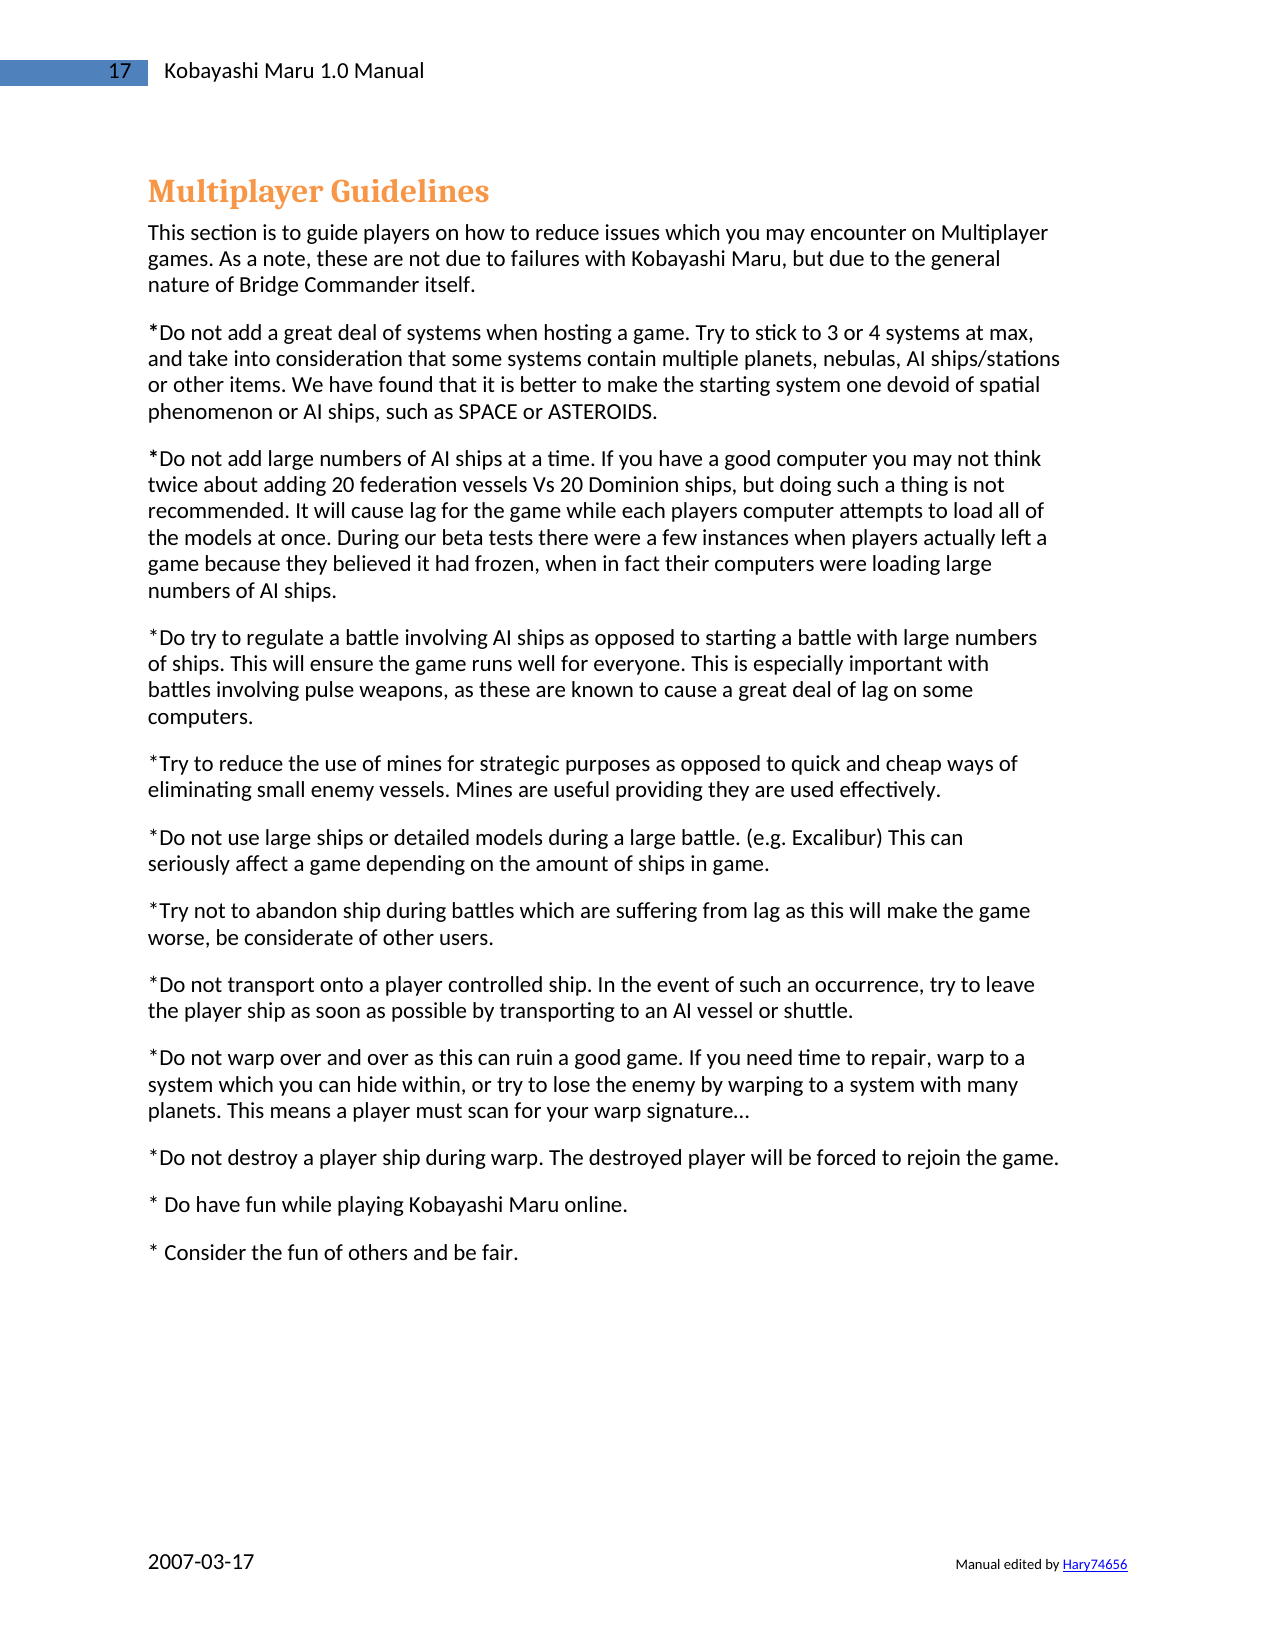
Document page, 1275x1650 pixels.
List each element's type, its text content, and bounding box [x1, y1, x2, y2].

text This section is to guide players on how to reduce issues which you may encounter on Multiplayer games. As a note, these are not due to failures with Kobayashi Maru, but due to the general nature of Bridge Commander itself. [148, 223, 1127, 298]
text *Do not add a great deal of systems when hosting a game. Try to stick to 3 or 4 systems at max, and take into consideration that some systems contain multiple planets, nebulas, AI ships/stations or other items. We have found that it is better to make the starting system one devoid of spatial phenomenon or AI ships, such as SPACE or ASTEROIDS. [148, 323, 1127, 425]
text *Do not add large numbers of AI ships at a time. If you have a good computer you may not think twice about adding 20 federation vessels Vs 20 Dominion ships, but doing such a thing is not recommended. It will cause lag for the game while each players computer attempts to load all of the models at once. During our beta tests there were a few instances when players actually left a game because they believed it had frozen, when in fact their computers were loading large numbers of AI ships. [148, 449, 1127, 604]
subtitle Multiplayer Guidelines [148, 173, 1127, 211]
text * Consider the fun of others and be fair. [148, 1243, 1127, 1266]
text *Do not warp over and over as this can ruin a good game. If you need time to repair, warp to a system which you can hide within, or try to lose the enemy by warping to a system with many planets. This means a player must scan for your warp signature… [148, 1048, 1127, 1124]
text *Try not to abandon ship during battles which are suffering from lag as this will make the game worse, be considerate of other users. [148, 901, 1127, 951]
text *Try to reduce the use of mines for strategic purposes as opposed to quick and cheap ways of eliminating small enemy vessels. Mines are useful providing they are used effectively. [148, 754, 1127, 803]
text *Do not destroy a player ship during warp. The destroyed player will be forced to rejoin the game. [148, 1148, 1127, 1171]
text *Do not use large ships or detailed models during a large battle. (e.g. Excalibur) This can seriously affect a game depending on the amount of ships in game. [148, 828, 1127, 877]
text * Do have fun while playing Kobayashi Maru online. [148, 1196, 1127, 1218]
text *Do try to regulate a battle involving AI ships as opposed to starting a battle with large numbers of ships. This will ensure the game runs well for everyone. This is especially important with battles involving pulse weapons, as these are known to cause a great deal of lag on some computers. [148, 628, 1127, 730]
text *Do not transport onto a player controlled ship. In the event of such an occurrence, try to leave the player ship as soon as possible by transporting to an AI vessel or shuttle. [148, 975, 1127, 1024]
